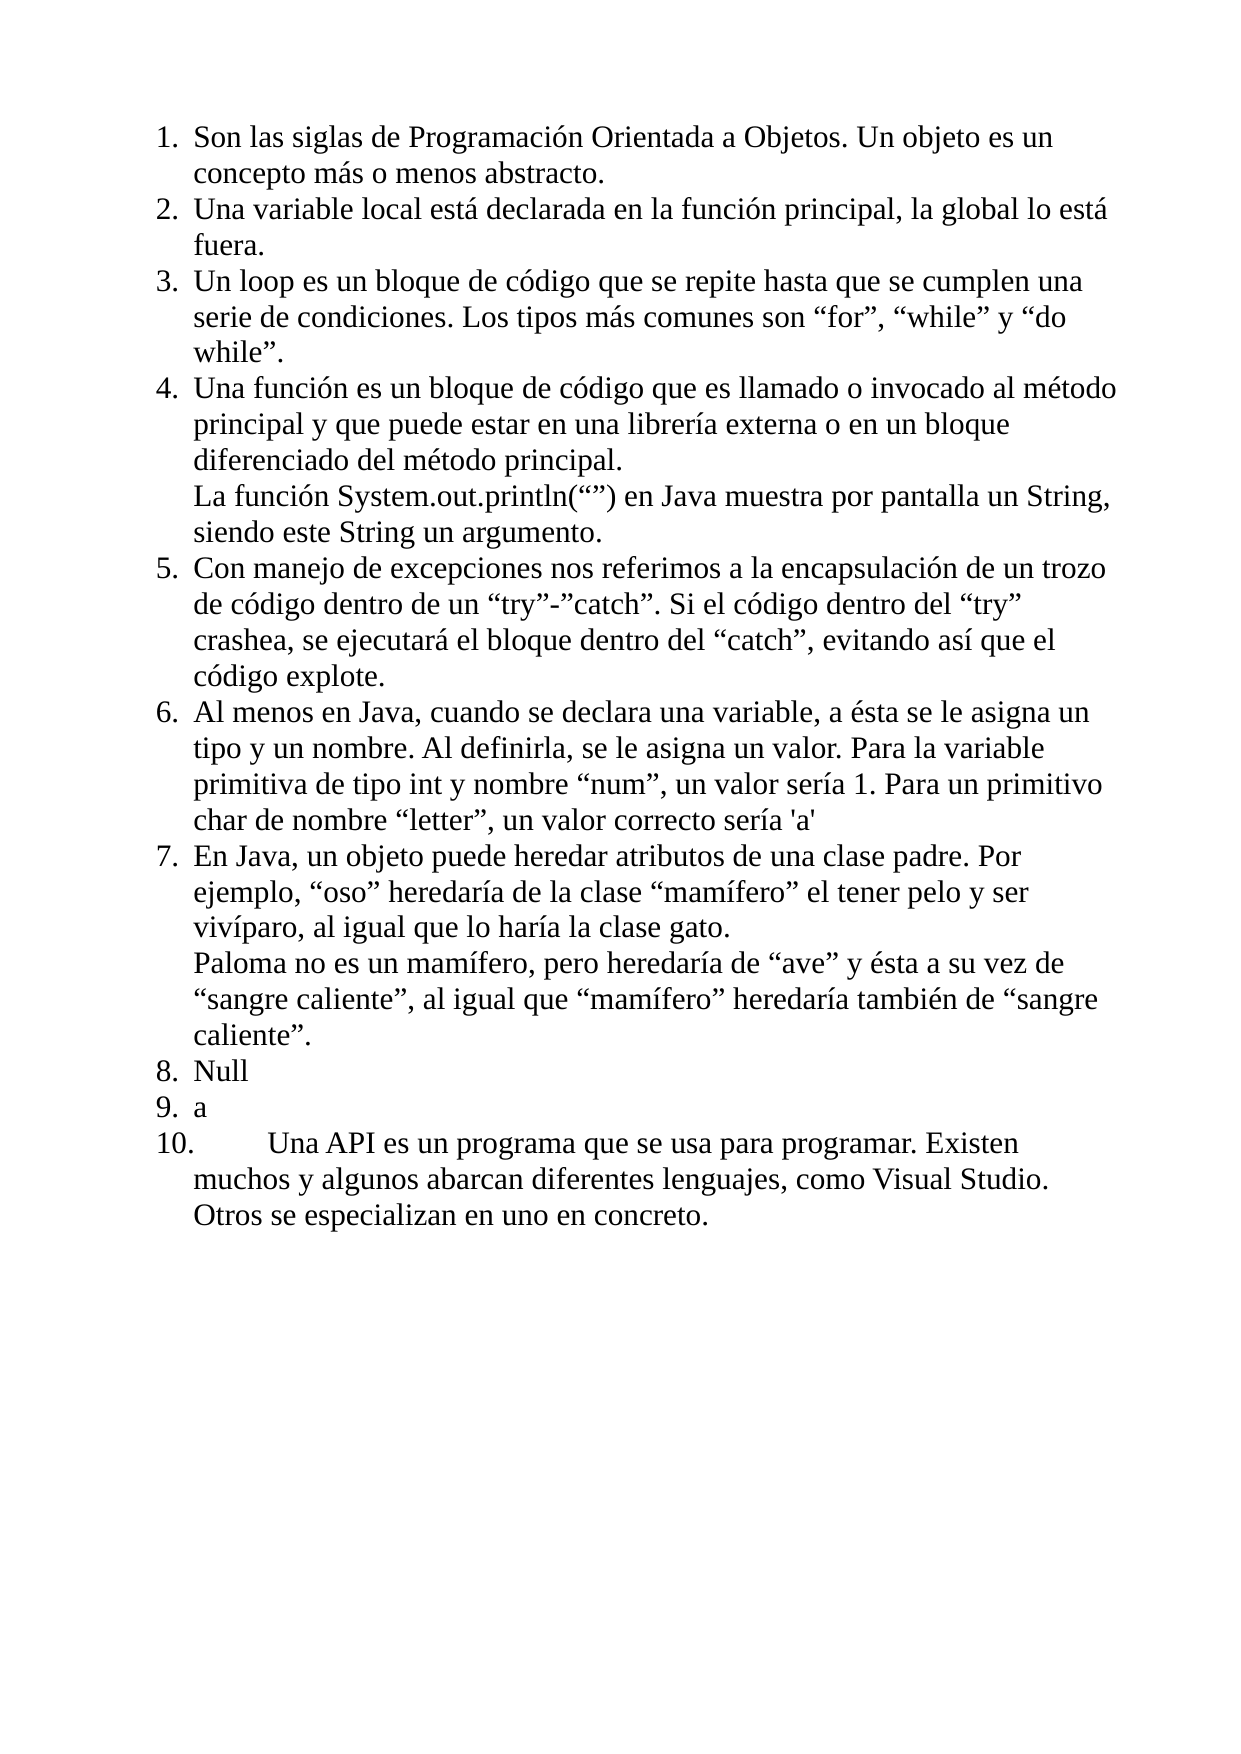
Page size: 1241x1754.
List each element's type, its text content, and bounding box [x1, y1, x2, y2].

list Una función es un bloque de código que es llamado o invocado al método principal y que puede estar en una librería externa o en un bloque diferenciado del método principal. [156, 370, 1122, 477]
list La función System.out.println(“”) en Java muestra por pantalla un String, siendo este String un argumento. [156, 477, 1122, 549]
list Una API es un programa que se usa para programar. Existen muchos y algunos abarcan diferentes lenguajes, como Visual Studio. Otros se especializan en uno en concreto. [156, 1124, 1122, 1232]
list Null [156, 1052, 1122, 1088]
list Con manejo de excepciones nos referimos a la encapsulación de un trozo de código dentro de un “try”-”catch”. Si el código dentro del “try” crashea, se ejecutará el bloque dentro del “catch”, evitando así que el código explote. [156, 549, 1122, 693]
list Un loop es un bloque de código que se repite hasta que se cumplen una serie de condiciones. Los tipos más comunes son “for”, “while” y “do while”. [156, 262, 1122, 370]
list Una variable local está declarada en la función principal, la global lo está fuera. [156, 190, 1122, 262]
list Al menos en Java, cuando se declara una variable, a ésta se le asigna un tipo y un nombre. Al definirla, se le asigna un valor. Para la variable primitiva de tipo int y nombre “num”, un valor sería 1. Para un primitivo char de nombre “letter”, un valor correcto sería 'a' [156, 693, 1122, 837]
list En Java, un objeto puede heredar atributos de una clase padre. Por ejemplo, “oso” heredaría de la clase “mamífero” el tener pelo y ser vivíparo, al igual que lo haría la clase gato. [156, 837, 1122, 945]
list Son las siglas de Programación Orientada a Objetos. Un objeto es un concepto más o menos abstracto. [156, 118, 1122, 190]
list Paloma no es un mamífero, pero heredaría de “ave” y ésta a su vez de “sangre caliente”, al igual que “mamífero” heredaría también de “sangre caliente”. [156, 945, 1122, 1052]
list a [156, 1088, 1122, 1124]
